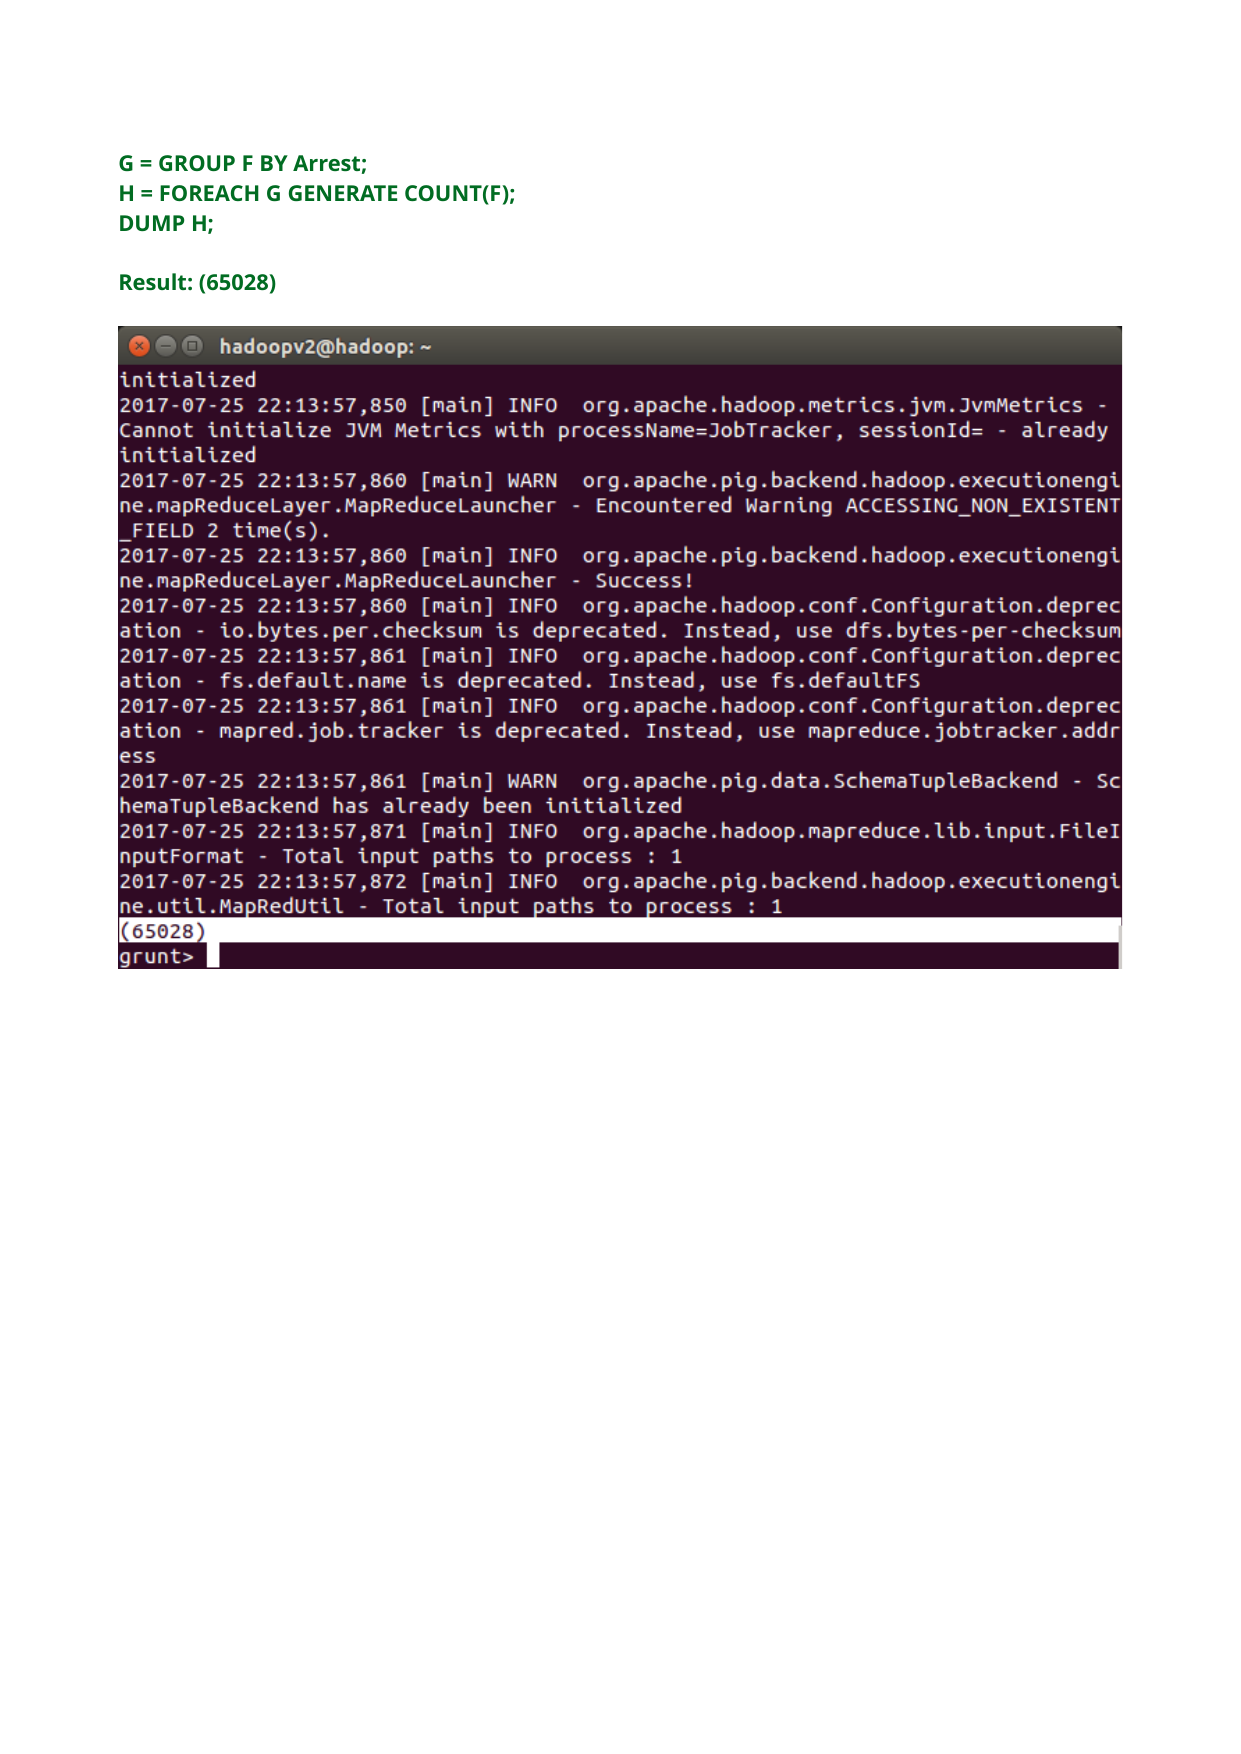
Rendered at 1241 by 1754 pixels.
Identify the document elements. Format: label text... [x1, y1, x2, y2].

text H = FOREACH G GENERATE COUNT(F); [118, 178, 1122, 207]
text Result: (65028) [118, 267, 1122, 297]
picture [118, 326, 1123, 969]
text DUMP H; [118, 207, 1122, 237]
text G = GROUP F BY Arrest; [118, 148, 1122, 178]
